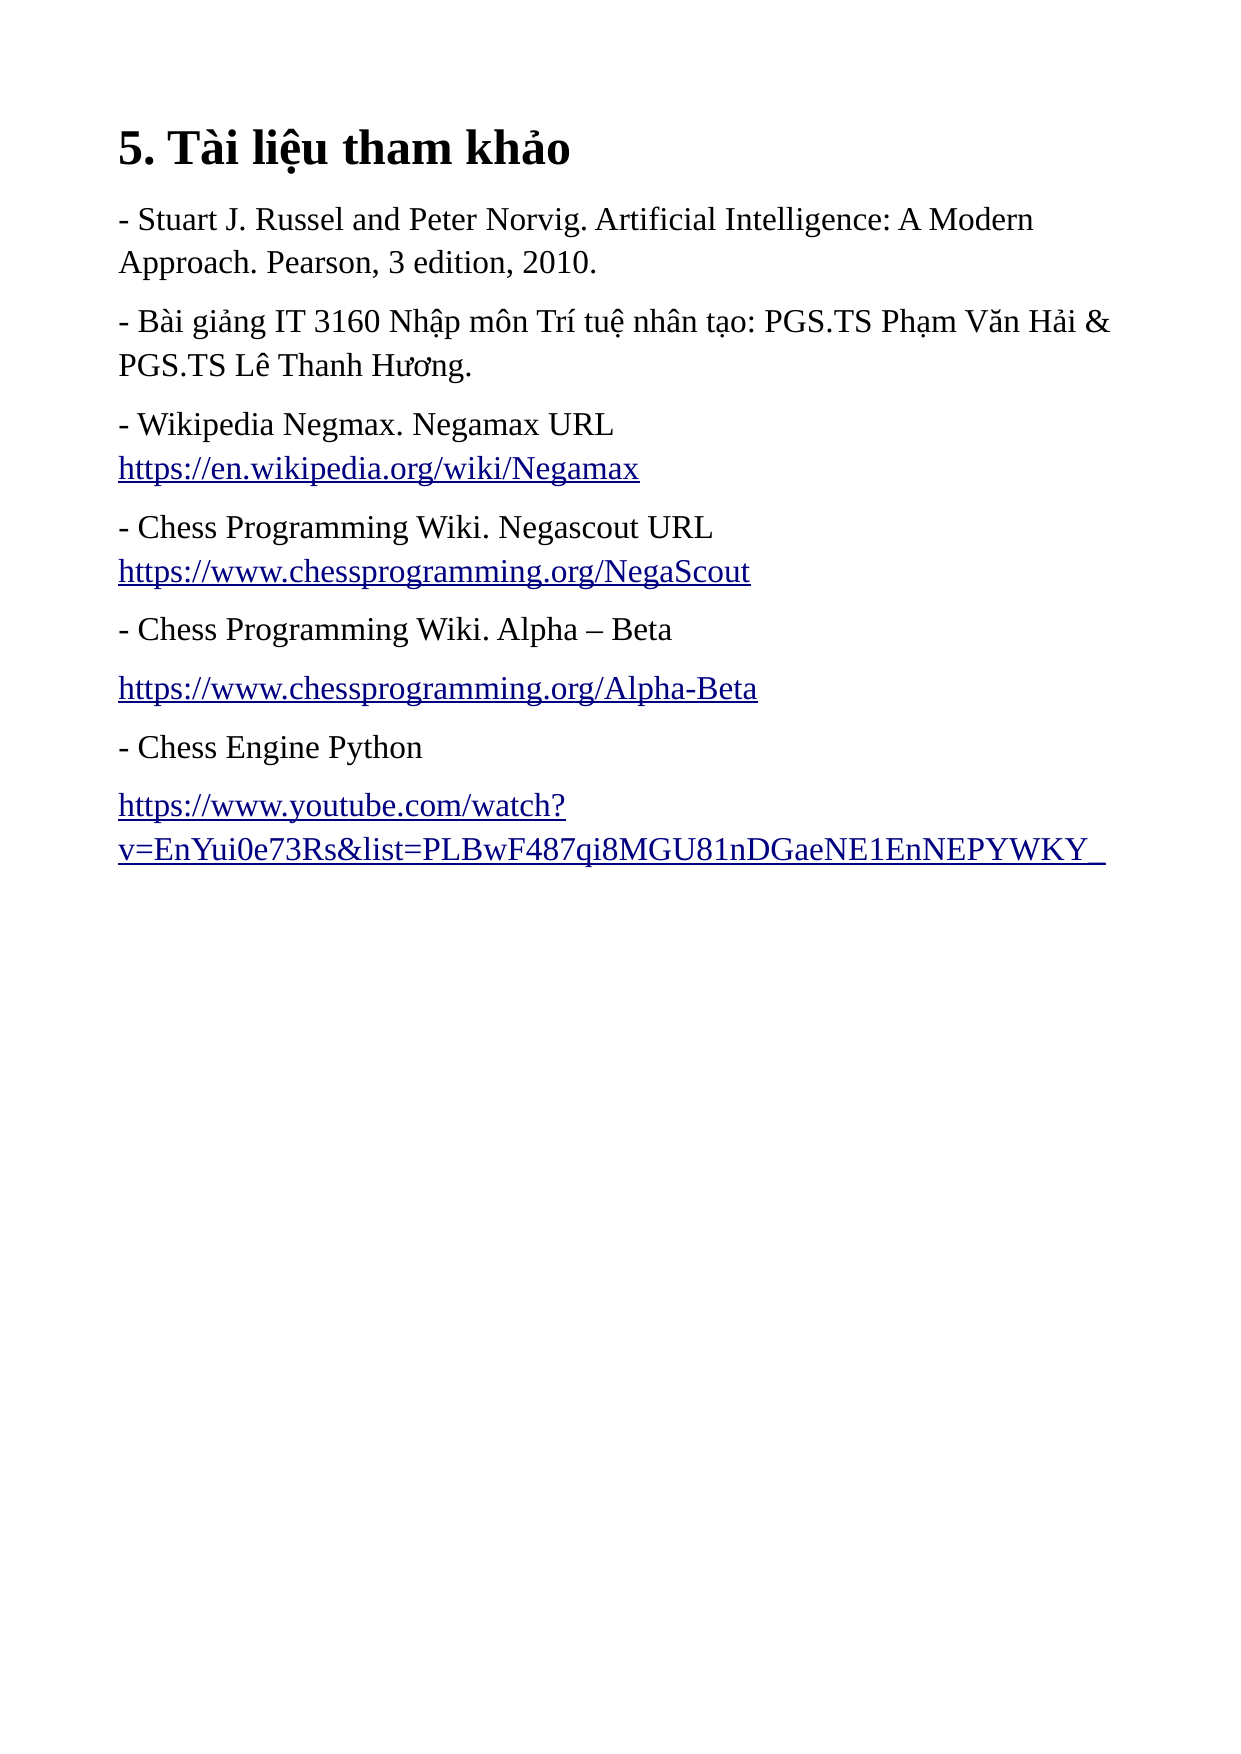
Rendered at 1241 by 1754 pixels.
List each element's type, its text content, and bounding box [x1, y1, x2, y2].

text https://www.chessprogramming.org/Alpha-Beta [118, 668, 1122, 707]
text - Chess Programming Wiki. Negascout URL https://www.chessprogramming.org/NegaScout [118, 507, 1122, 589]
text 5. Tài liệu tham khảo [118, 118, 1122, 176]
text https://www.youtube.com/watch?v=EnYui0e73Rs&list=PLBwF487qi8MGU81nDGaeNE1EnNEPYWKY_ [118, 786, 1122, 868]
text - Bài giảng IT 3160 Nhập môn Trí tuệ nhân tạo: PGS.TS Phạm Văn Hải & PGS.TS Lê Thanh Hương. [118, 301, 1122, 384]
text - Stuart J. Russel and Peter Norvig. Artificial Intelligence: A Modern Approach. Pearson, 3 edition, 2010. [118, 199, 1122, 281]
text - Chess Engine Python [118, 727, 1122, 765]
text - Chess Programming Wiki. Alpha – Beta [118, 609, 1122, 648]
text - Wikipedia Negmax. Negamax URL https://en.wikipedia.org/wiki/Negamax [118, 404, 1122, 487]
